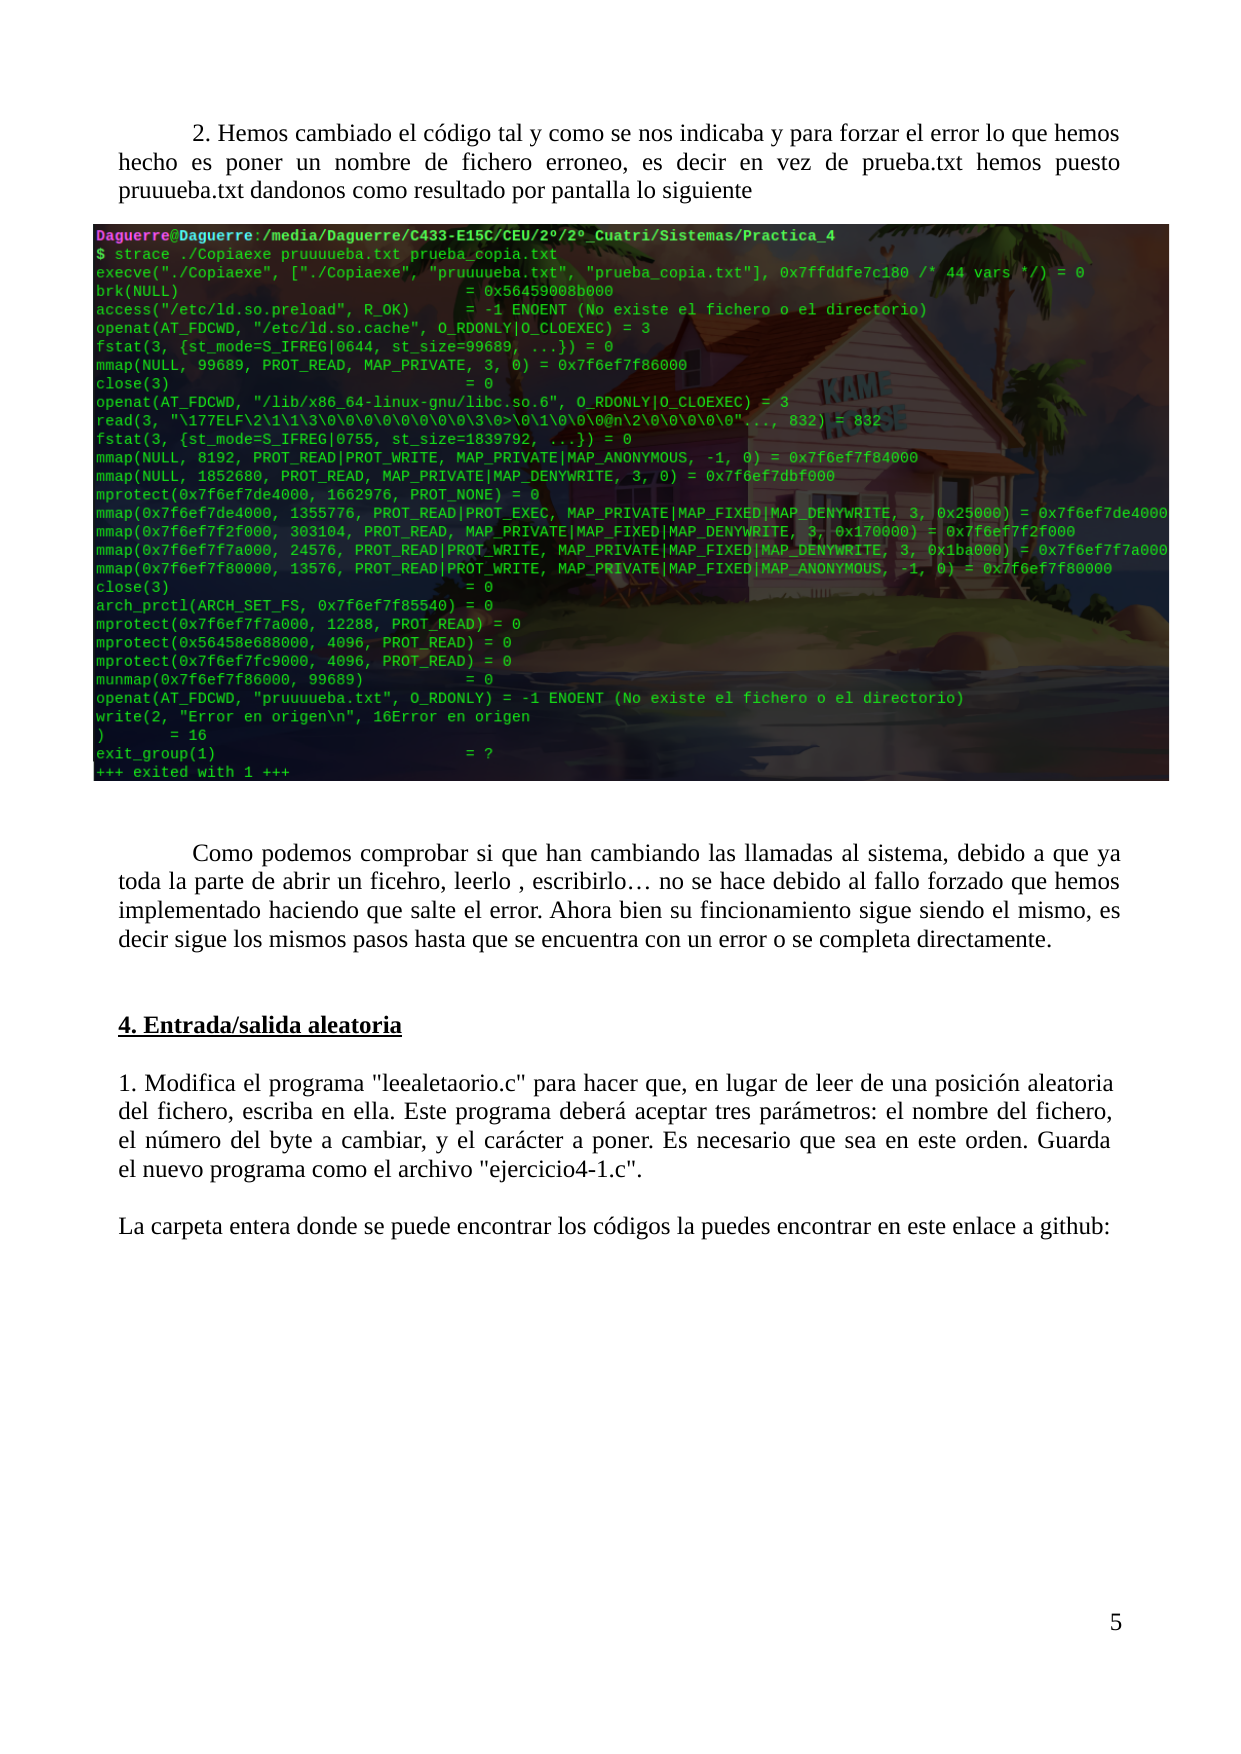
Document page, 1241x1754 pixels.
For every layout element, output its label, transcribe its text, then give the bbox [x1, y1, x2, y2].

picture [93, 224, 1170, 781]
text 2. Hemos cambiado el código tal y como se nos indicaba y para forzar el error lo que hemos hecho es poner un nombre de fichero erroneo, es decir en vez de prueba.txt hemos puesto pruuueba.txt dandonos como resultado por pantalla lo siguiente [118, 118, 1122, 204]
text La carpeta entera donde se puede encontrar los códigos la puedes encontrar en este enlace a github: [118, 1211, 1122, 1240]
text Como podemos comprobar si que han cambiando las llamadas al sistema, debido a que ya toda la parte de abrir un ficehro, leerlo , escribirlo… no se hace debido al fallo forzado que hemos implementado haciendo que salte el error. Ahora bien su fincionamiento sigue siendo el mismo, es decir sigue los mismos pasos hasta que se encuentra con un error o se completa directamente. [118, 838, 1122, 953]
text 1. Modifica el programa "leealetaorio.c" para hacer que, en lugar de leer de una posición aleatoria del fichero, escriba en ella. Este programa deberá aceptar tres parámetros: el nombre del fichero, el número del byte a cambiar, y el carácter a poner. Es necesario que sea en este orden. Guarda el nuevo programa como el archivo "ejercicio4-1.c". [118, 1068, 1122, 1183]
text 4. Entrada/salida aleatoria [118, 1010, 1122, 1039]
